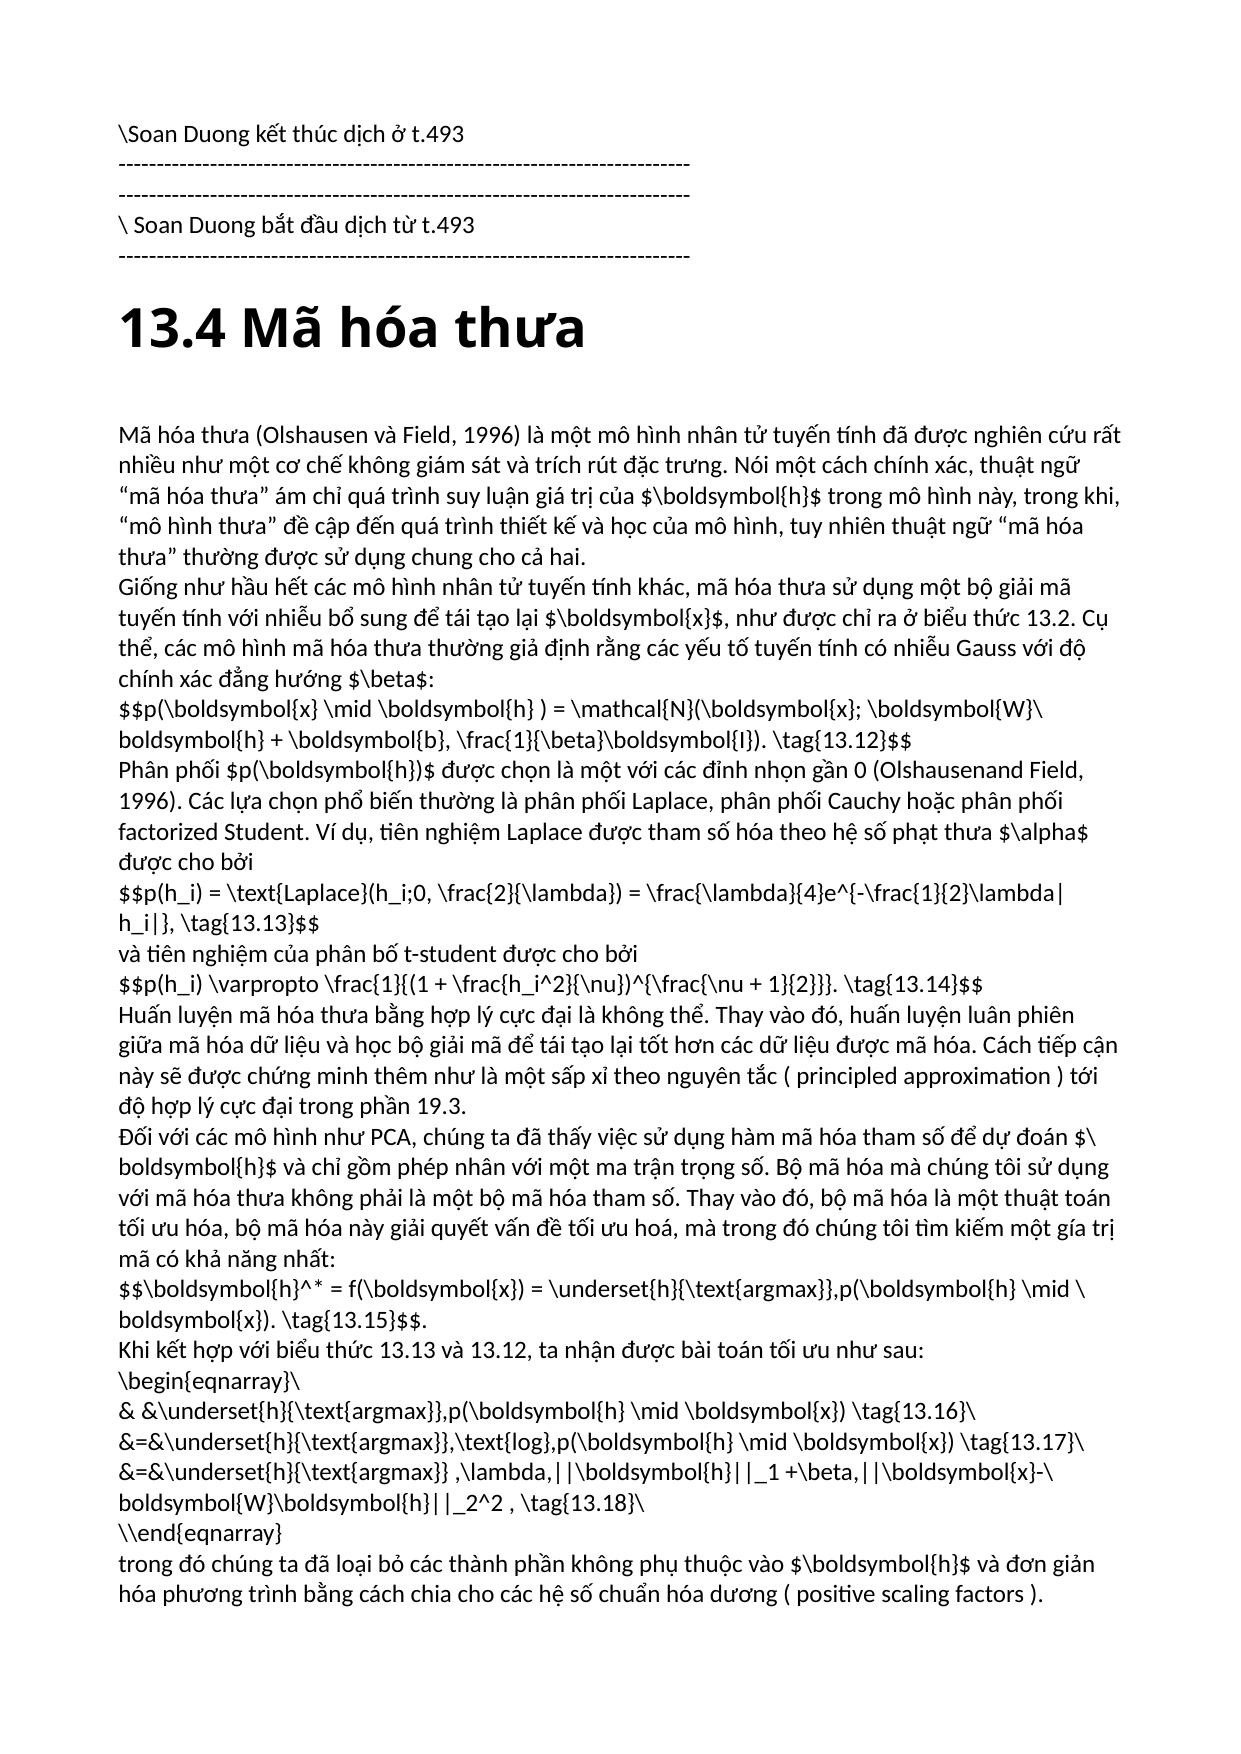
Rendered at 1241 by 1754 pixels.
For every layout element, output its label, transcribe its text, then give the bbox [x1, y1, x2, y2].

text Giống như hầu hết các mô hình nhân tử tuyến tính khác, mã hóa thưa sử dụng một bộ giải mã tuyến tính với nhiễu bổ sung để tái tạo lại $\boldsymbol{x}$, như được chỉ ra ở biểu thức 13.2. Cụ thể, các mô hình mã hóa thưa thường giả định rằng các yếu tố tuyến tính có nhiễu Gauss với độ chính xác đẳng hướng $\beta$: [118, 571, 1122, 693]
text trong đó chúng ta đã loại bỏ các thành phần không phụ thuộc vào $\boldsymbol{h}$ và đơn giản hóa phương trình bằng cách chia cho các hệ số chuẩn hóa dương ( positive scaling factors ). [118, 1548, 1122, 1609]
text \ Soan Duong bắt đầu dịch từ t.493 [118, 210, 1122, 240]
text Khi kết hợp với biểu thức 13.13 và 13.12, ta nhận được bài toán tối ưu như sau: [118, 1334, 1122, 1365]
text Phân phối $p(\boldsymbol{h})$ được chọn là một với các đỉnh nhọn gần 0 (Olshausenand Field, 1996). Các lựa chọn phổ biến thường là phân phối Laplace, phân phối Cauchy hoặc phân phối factorized Student. Ví dụ, tiên nghiệm Laplace được tham số hóa theo hệ số phạt thưa $\alpha$ được cho bởi [118, 754, 1122, 877]
text --------------------------------------------------------------------------- [118, 149, 1122, 179]
text &=&\underset{h}{\text{argmax}},\text{log},p(\boldsymbol{h} \mid \boldsymbol{x}) \tag{13.17}\ [118, 1426, 1122, 1457]
text &=&\underset{h}{\text{argmax}} ,\lambda,||\boldsymbol{h}||_1 +\beta,||\boldsymbol{x}-\boldsymbol{W}\boldsymbol{h}||_2^2 , \tag{13.18}\ [118, 1457, 1122, 1518]
text $$p(h_i) \varpropto \frac{1}{(1 + \frac{h_i^2}{\nu})^{\frac{\nu + 1}{2}}}. \tag{13.14}$$ [118, 968, 1122, 999]
text $$p(\boldsymbol{x} \mid \boldsymbol{h} ) = \mathcal{N}(\boldsymbol{x}; \boldsymbol{W}\boldsymbol{h} + \boldsymbol{b}, \frac{1}{\beta}\boldsymbol{I}). \tag{13.12}$$ [118, 693, 1122, 754]
text \\end{eqnarray} [118, 1518, 1122, 1548]
text và tiên nghiệm của phân bố t-student được cho bởi [118, 938, 1122, 968]
text Huấn luyện mã hóa thưa bằng hợp lý cực đại là không thể. Thay vào đó, huấn luyện luân phiên giữa mã hóa dữ liệu và học bộ giải mã để tái tạo lại tốt hơn các dữ liệu được mã hóa. Cách tiếp cận này sẽ được chứng minh thêm như là một sấp xỉ theo nguyên tắc ( principled approximation ) tới độ hợp lý cực đại trong phần 19.3. [118, 999, 1122, 1121]
text $$p(h_i) = \text{Laplace}(h_i;0, \frac{2}{\lambda}) = \frac{\lambda}{4}e^{-\frac{1}{2}\lambda|h_i|}, \tag{13.13}$$ [118, 877, 1122, 938]
text \begin{eqnarray}\ [118, 1365, 1122, 1396]
text Đối với các mô hình như PCA, chúng ta đã thấy việc sử dụng hàm mã hóa tham số để dự đoán $\boldsymbol{h}$ và chỉ gồm phép nhân với một ma trận trọng số. Bộ mã hóa mà chúng tôi sử dụng với mã hóa thưa không phải là một bộ mã hóa tham số. Thay vào đó, bộ mã hóa là một thuật toán tối ưu hóa, bộ mã hóa này giải quyết vấn đề tối ưu hoá, mà trong đó chúng tôi tìm kiếm một gía trị mã có khả năng nhất: [118, 1121, 1122, 1273]
subtitle 13.4 Mã hóa thưa [118, 289, 1122, 363]
text Mã hóa thưa (Olshausen và Field, 1996) là một mô hình nhân tử tuyến tính đã được nghiên cứu rất nhiều như một cơ chế không giám sát và trích rút đặc trưng. Nói một cách chính xác, thuật ngữ “mã hóa thưa” ám chỉ quá trình suy luận giá trị của $\boldsymbol{h}$ trong mô hình này, trong khi, “mô hình thưa” đề cập đến quá trình thiết kế và học của mô hình, tuy nhiên thuật ngữ “mã hóa thưa” thường được sử dụng chung cho cả hai. [118, 419, 1122, 571]
text $$\boldsymbol{h}^* = f(\boldsymbol{x}) = \underset{h}{\text{argmax}},p(\boldsymbol{h} \mid \boldsymbol{x}). \tag{13.15}$$. [118, 1273, 1122, 1334]
text --------------------------------------------------------------------------- [118, 179, 1122, 210]
text \Soan Duong kết thúc dịch ở t.493 [118, 118, 1122, 149]
text & &\underset{h}{\text{argmax}},p(\boldsymbol{h} \mid \boldsymbol{x}) \tag{13.16}\ [118, 1396, 1122, 1426]
text --------------------------------------------------------------------------- [118, 240, 1122, 271]
